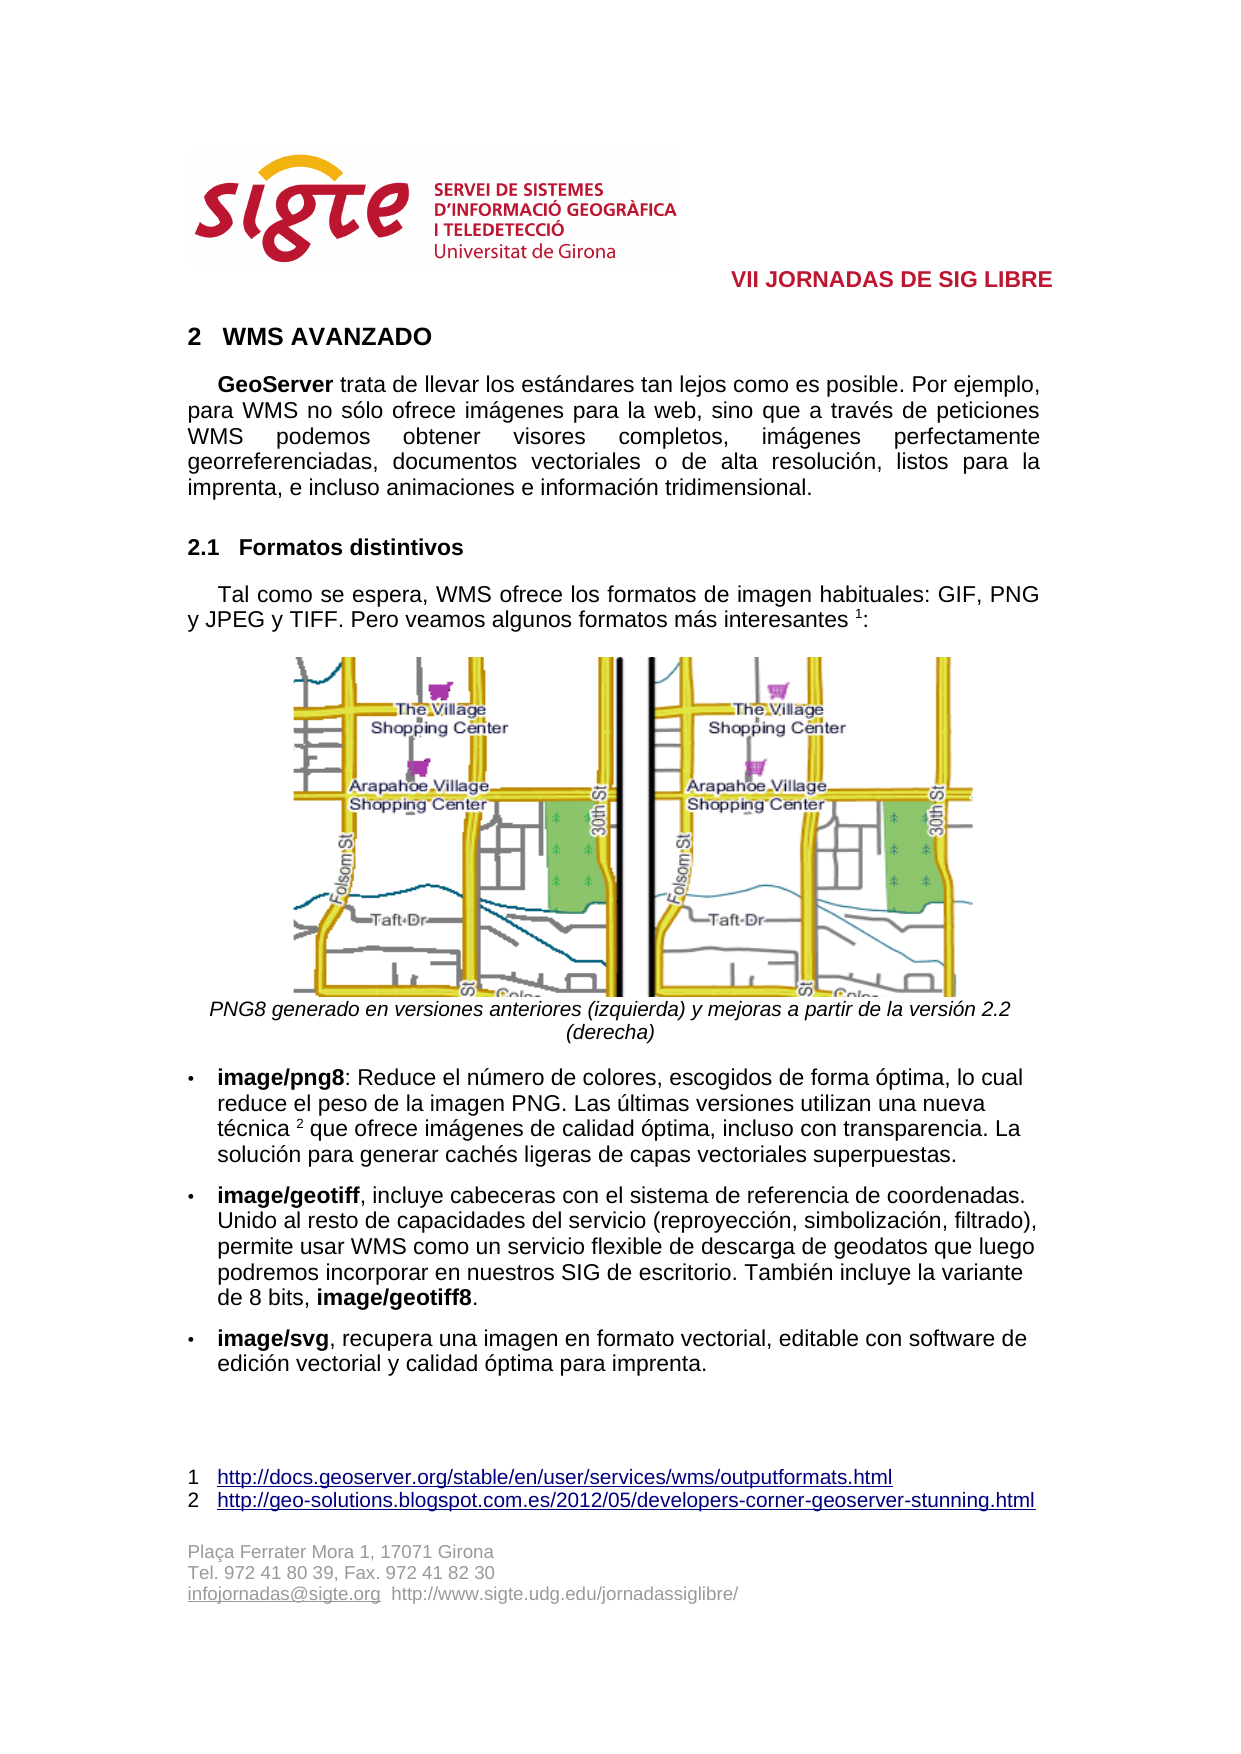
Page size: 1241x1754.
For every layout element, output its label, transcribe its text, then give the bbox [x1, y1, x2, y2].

subtitle 2 WMS Avanzado [187, 323, 1053, 351]
list PNG8 generado en versiones anteriores (izquierda) y mejoras a partir de la versión 2.2 (derecha) [204, 693, 1018, 1043]
list image/svg, recupera una imagen en formato vectorial, editable con software de edición vectorial y calidad óptima para imprenta. [188, 1325, 1053, 1377]
text GeoServer trata de llevar los estándares tan lejos como es posible. Por ejemplo, para WMS no sólo ofrece imágenes para la web, sino que a través de peticiones WMS podemos obtener visores completos, imágenes perfectamente georreferenciadas, documentos vectoriales o de alta resolución, listos para la imprenta, e incluso animaciones e información tridimensional. [187, 372, 1041, 500]
text Tal como se espera, WMS ofrece los formatos de imagen habituales: GIF, PNG y JPEG y TIFF. Pero veamos algunos formatos más interesantes : [187, 581, 1041, 632]
subtitle 2.1 Formatos distintivos [187, 534, 1053, 560]
picture [187, 150, 680, 267]
list image/png8: Reduce el número de colores, escogidos de forma óptima, lo cual reduce el peso de la imagen PNG. Las últimas versiones utilizan una nueva técnica que ofrece imágenes de calidad óptima, incluso con transparencia. La solución para generar cachés ligeras de capas vectoriales superpuestas. [188, 649, 1053, 1167]
picture [293, 657, 973, 997]
text http://docs.geoserver.org/stable/en/user/services/wms/outputformats.html [187, 1465, 1053, 1488]
list http://geo-solutions.blogspot.com.es/2012/05/developers-corner-geoserver-stunning.html [187, 1488, 1053, 1512]
list image/geotiff, incluye cabeceras con el sistema de referencia de coordenadas. Unido al resto de capacidades del servicio (reproyección, simbolización, filtrado), permite usar WMS como un servicio flexible de descarga de geodatos que luego podremos incorporar en nuestros SIG de escritorio. También incluye la variante de 8 bits, image/geotiff8. [188, 1182, 1053, 1310]
